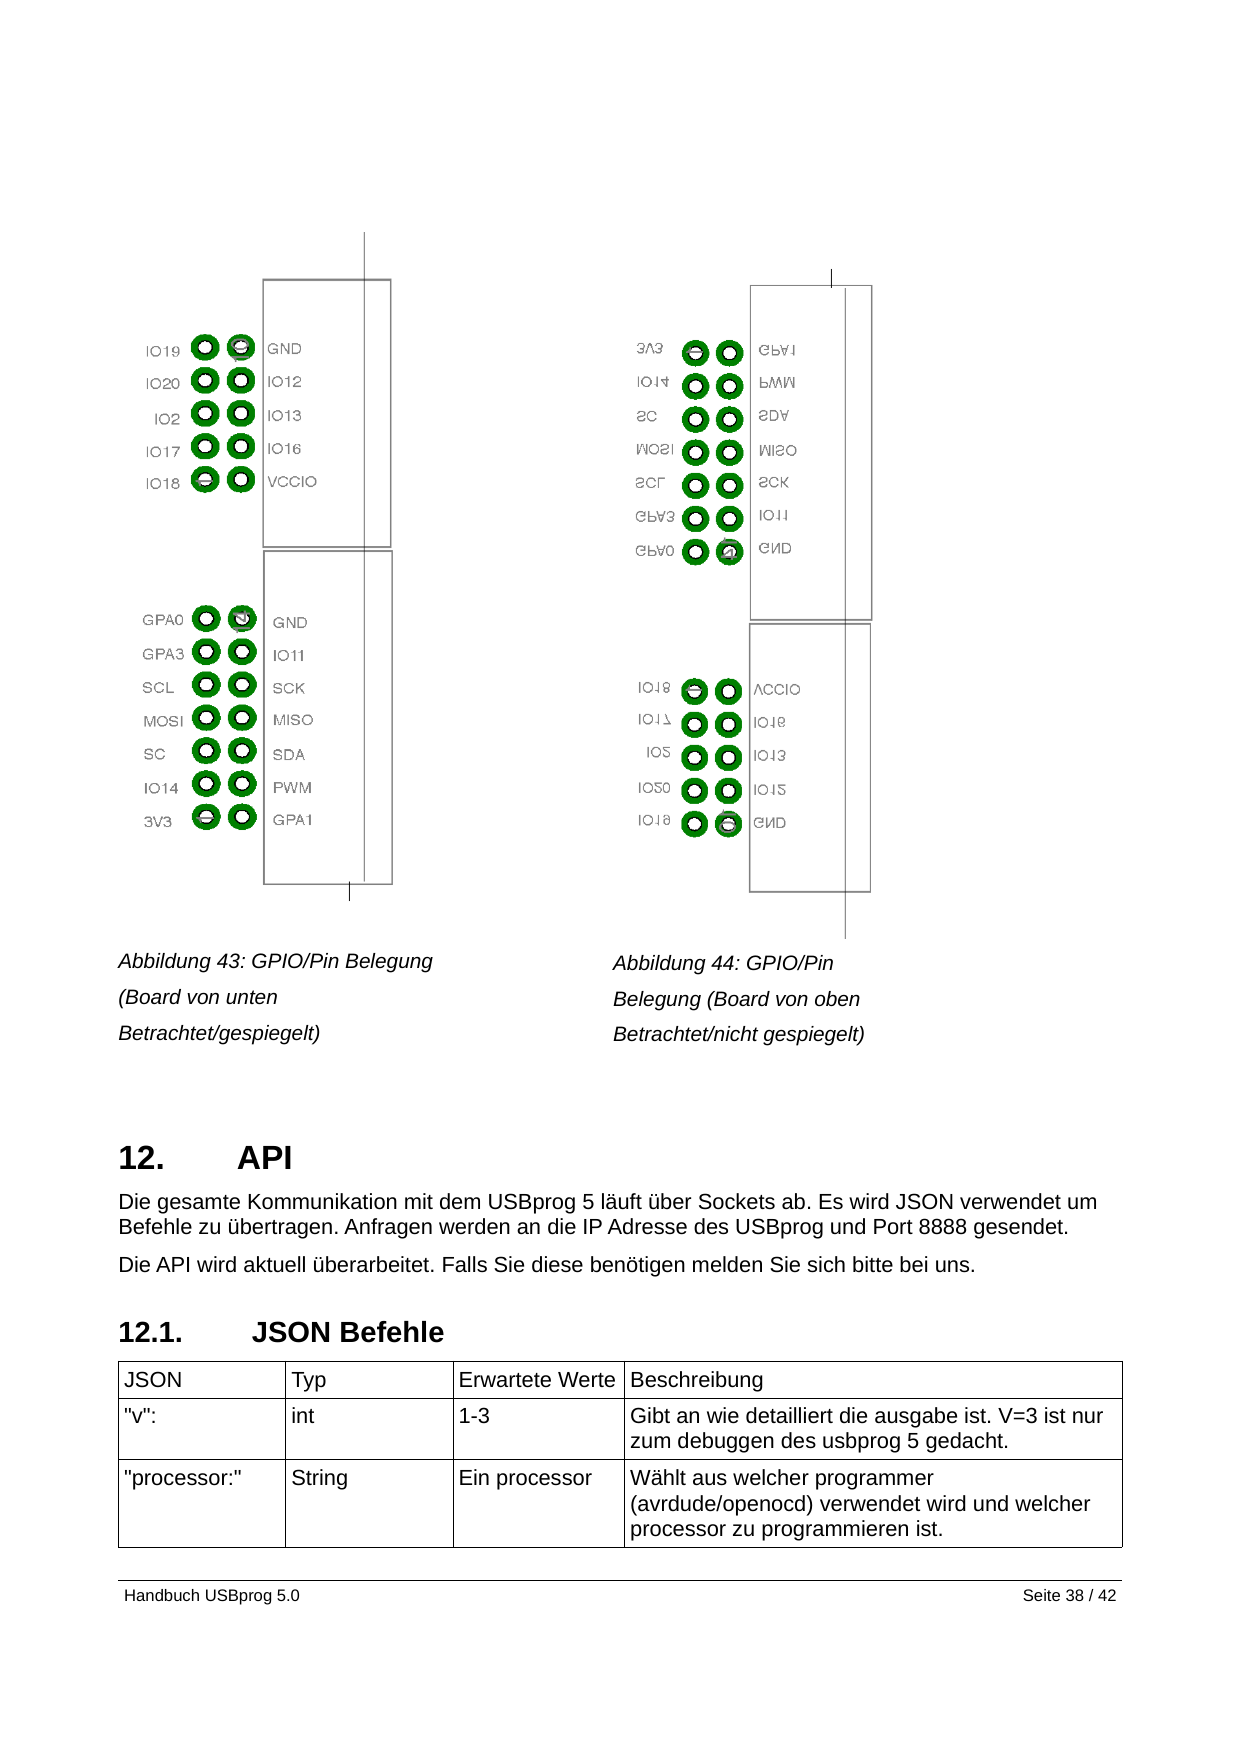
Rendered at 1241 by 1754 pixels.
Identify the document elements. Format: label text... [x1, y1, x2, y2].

text Abbildung 44: GPIO/Pin Belegung (Board von oben Betrachtet/nicht gespiegelt) [613, 939, 917, 1046]
text Abbildung 43: GPIO/Pin Belegung (Board von unten Betrachtet/gespiegelt) [118, 937, 439, 1044]
text Die gesamte Kommunikation mit dem USBprog 5 läuft über Sockets ab. Es wird JSON verwendet um Befehle zu übertragen. Anfragen werden an die IP Adresse des USBprog und Port 8888 gesendet. [118, 1189, 1122, 1239]
text Die API wird aktuell überarbeitet. Falls Sie diese benötigen melden Sie sich bitte bei uns. [118, 1252, 1122, 1277]
table_cell Wählt aus welcher programmer (avrdude/openocd) verwendet wird und welcher processor zu programmieren ist. [625, 1460, 1122, 1547]
table_cell "processor:" [119, 1460, 285, 1547]
table_cell Gibt an wie detailliert die ausgabe ist. V=3 ist nur zum debuggen des usbprog 5 gedacht. [625, 1399, 1122, 1459]
table_header Erwartete Werte [454, 1362, 624, 1397]
subtitle API [118, 1138, 1122, 1176]
table_cell Ein processor [454, 1460, 624, 1547]
picture [118, 232, 440, 937]
table_header JSON [119, 1362, 285, 1397]
picture [612, 232, 917, 939]
table_header Beschreibung [625, 1362, 1122, 1397]
table_header Typ [286, 1362, 453, 1397]
table_cell 1-3 [454, 1399, 624, 1459]
table_cell String [286, 1460, 453, 1547]
subtitle JSON Befehle [118, 1314, 1122, 1348]
table_cell int [286, 1399, 453, 1459]
table_cell "v": [119, 1399, 285, 1459]
